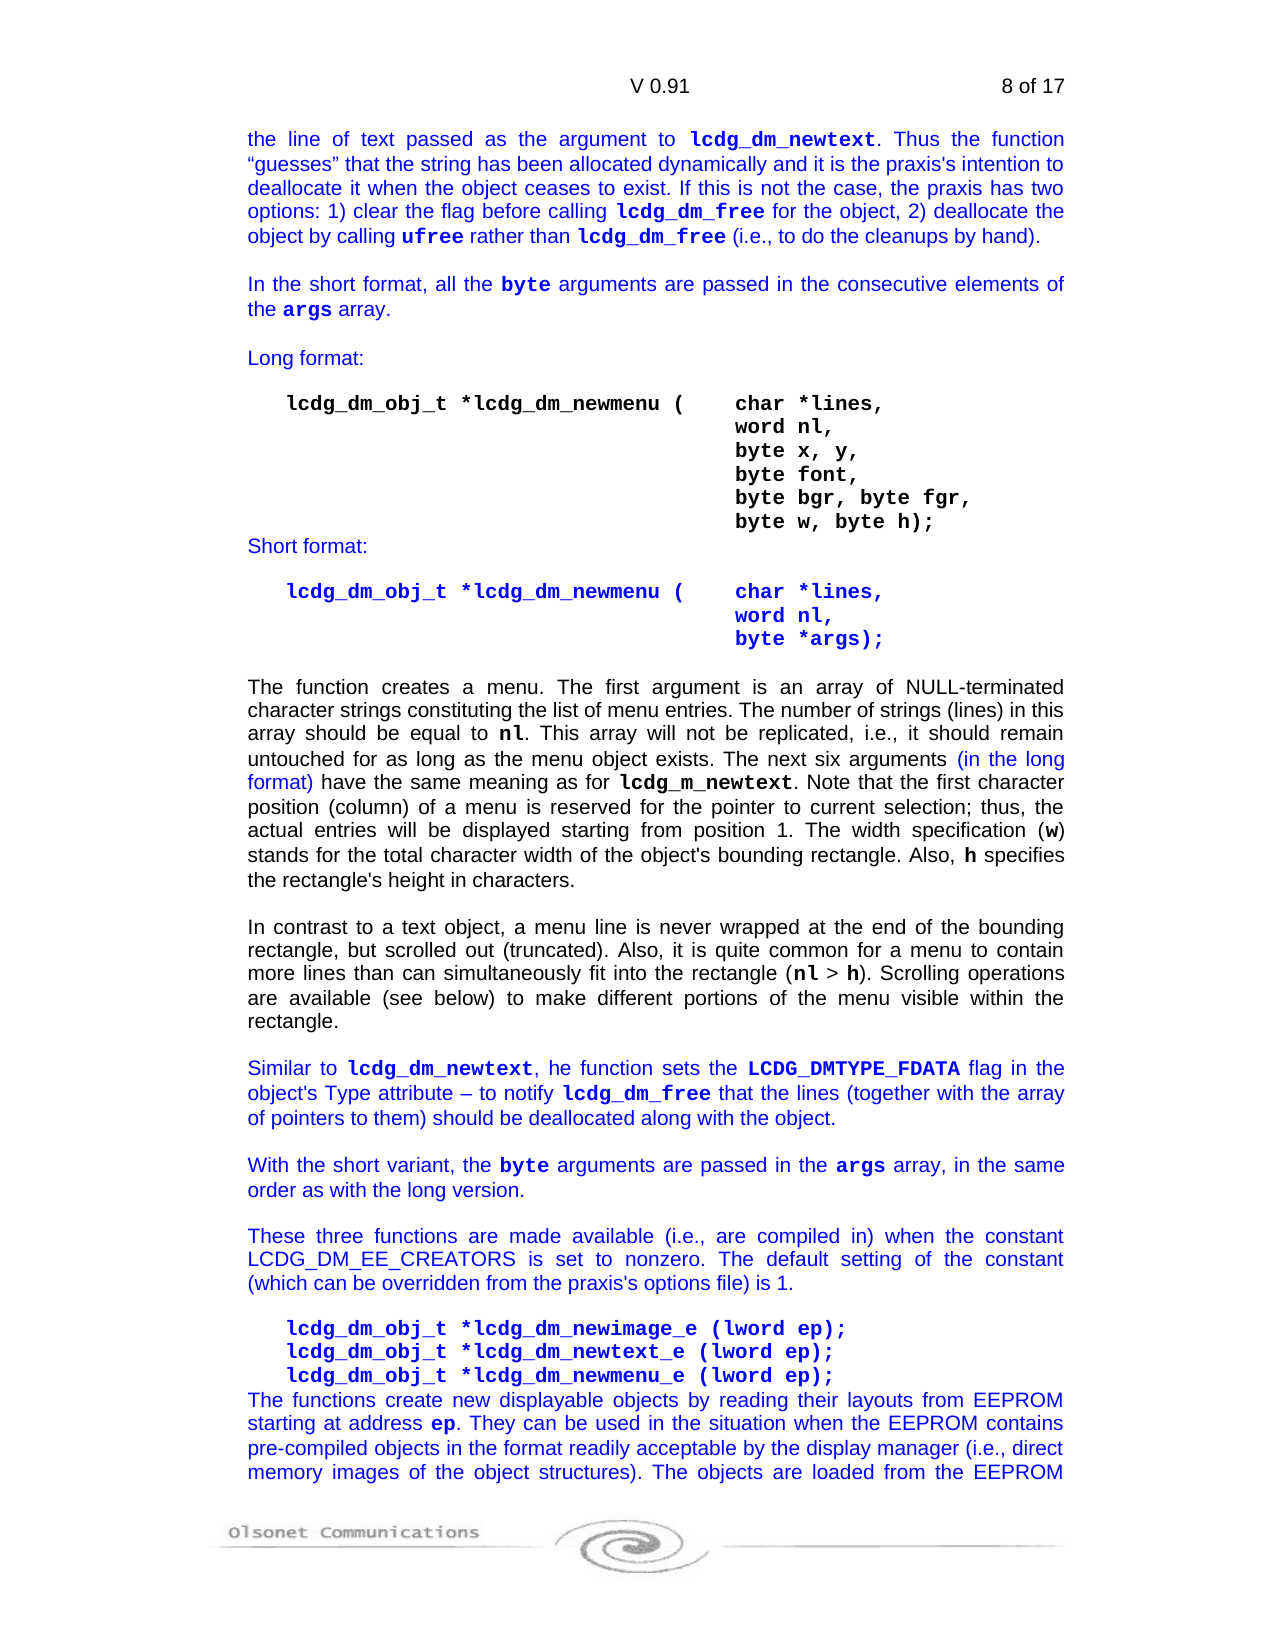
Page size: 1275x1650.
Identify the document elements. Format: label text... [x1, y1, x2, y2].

text With the short variant, the byte arguments are passed in the args array, in the same order as with the long version. [247, 1153, 1065, 1202]
list lcdg_dm_obj_t *lcdg_dm_newimage_e (lword ep); [247, 1318, 1065, 1341]
list byte bgr, byte fgr, [247, 487, 1065, 511]
text Similar to lcdg_dm_newtext, he function sets the LCDG_DMTYPE_FDATA flag in the object's Type attribute – to notify lcdg_dm_free that the lines (together with the array of pointers to them) should be deallocated along with the object. [247, 1057, 1065, 1130]
list word nl, [697, 416, 1065, 440]
text In contrast to a text object, a menu line is never wrapped at the end of the bounding rectangle, but scrolled out (truncated). Also, it is quite common for a menu to contain more lines than can simultaneously fit into the rectangle (nl > h). Scrolling operations are available (see below) to make different portions of the menu visible within the rectangle. [247, 915, 1065, 1033]
list byte font, [697, 463, 1065, 487]
list word nl, [697, 604, 1065, 628]
text Short format: [247, 534, 1065, 558]
list byte w, byte h); [697, 511, 1065, 534]
text the line of text passed as the argument to lcdg_dm_newtext. Thus the function “guesses” that the string has been allocated dynamically and it is the praxis's intention to deallocate it when the object ceases to exist. If this is not the case, the praxis has two options: 1) clear the flag before calling lcdg_dm_free for the object, 2) deallocate the object by calling ufree rather than lcdg_dm_free (i.e., to do the cleanups by hand). [247, 128, 1065, 249]
text Long format: [247, 346, 1065, 369]
list lcdg_dm_obj_t *lcdg_dm_newmenu_e (lword ep); [247, 1365, 1065, 1389]
list lcdg_dm_obj_t *lcdg_dm_newmenu ( char *lines, [247, 393, 1065, 416]
text In the short format, all the byte arguments are passed in the consecutive elements of the args array. [247, 273, 1065, 323]
text These three functions are made available (i.e., are compiled in) when the constant LCDG_DM_EE_CREATORS is set to nonzero. The default setting of the constant (which can be overridden from the praxis's options file) is 1. [247, 1225, 1065, 1294]
picture [210, 1504, 1065, 1596]
text The function creates a menu. The first argument is an array of NULL-terminated character strings constituting the list of menu entries. The number of strings (lines) in this array should be equal to nl. This array will not be replicated, i.e., it should remain untouched for as long as the menu object exists. The next six arguments (in the long format) have the same meaning as for lcdg_m_newtext. Note that the first character position (column) of a menu is reserved for the pointer to current selection; thus, the actual entries will be displayed starting from position 1. The width specification (w) stands for the total character width of the object's bounding rectangle. Also, h specifies the rectangle's height in characters. [247, 676, 1065, 892]
list lcdg_dm_obj_t *lcdg_dm_newtext_e (lword ep); [247, 1341, 1065, 1365]
list byte *args); [697, 628, 1065, 652]
list lcdg_dm_obj_t *lcdg_dm_newmenu ( char *lines, [247, 581, 1065, 604]
list byte x, y, [697, 440, 1065, 463]
text The functions create new displayable objects by reading their layouts from EEPROM starting at address ep. They can be used in the situation when the EEPROM contains pre-compiled objects in the format readily acceptable by the display manager (i.e., direct memory images of the object structures). The objects are loaded from the EEPROM [247, 1389, 1065, 1483]
